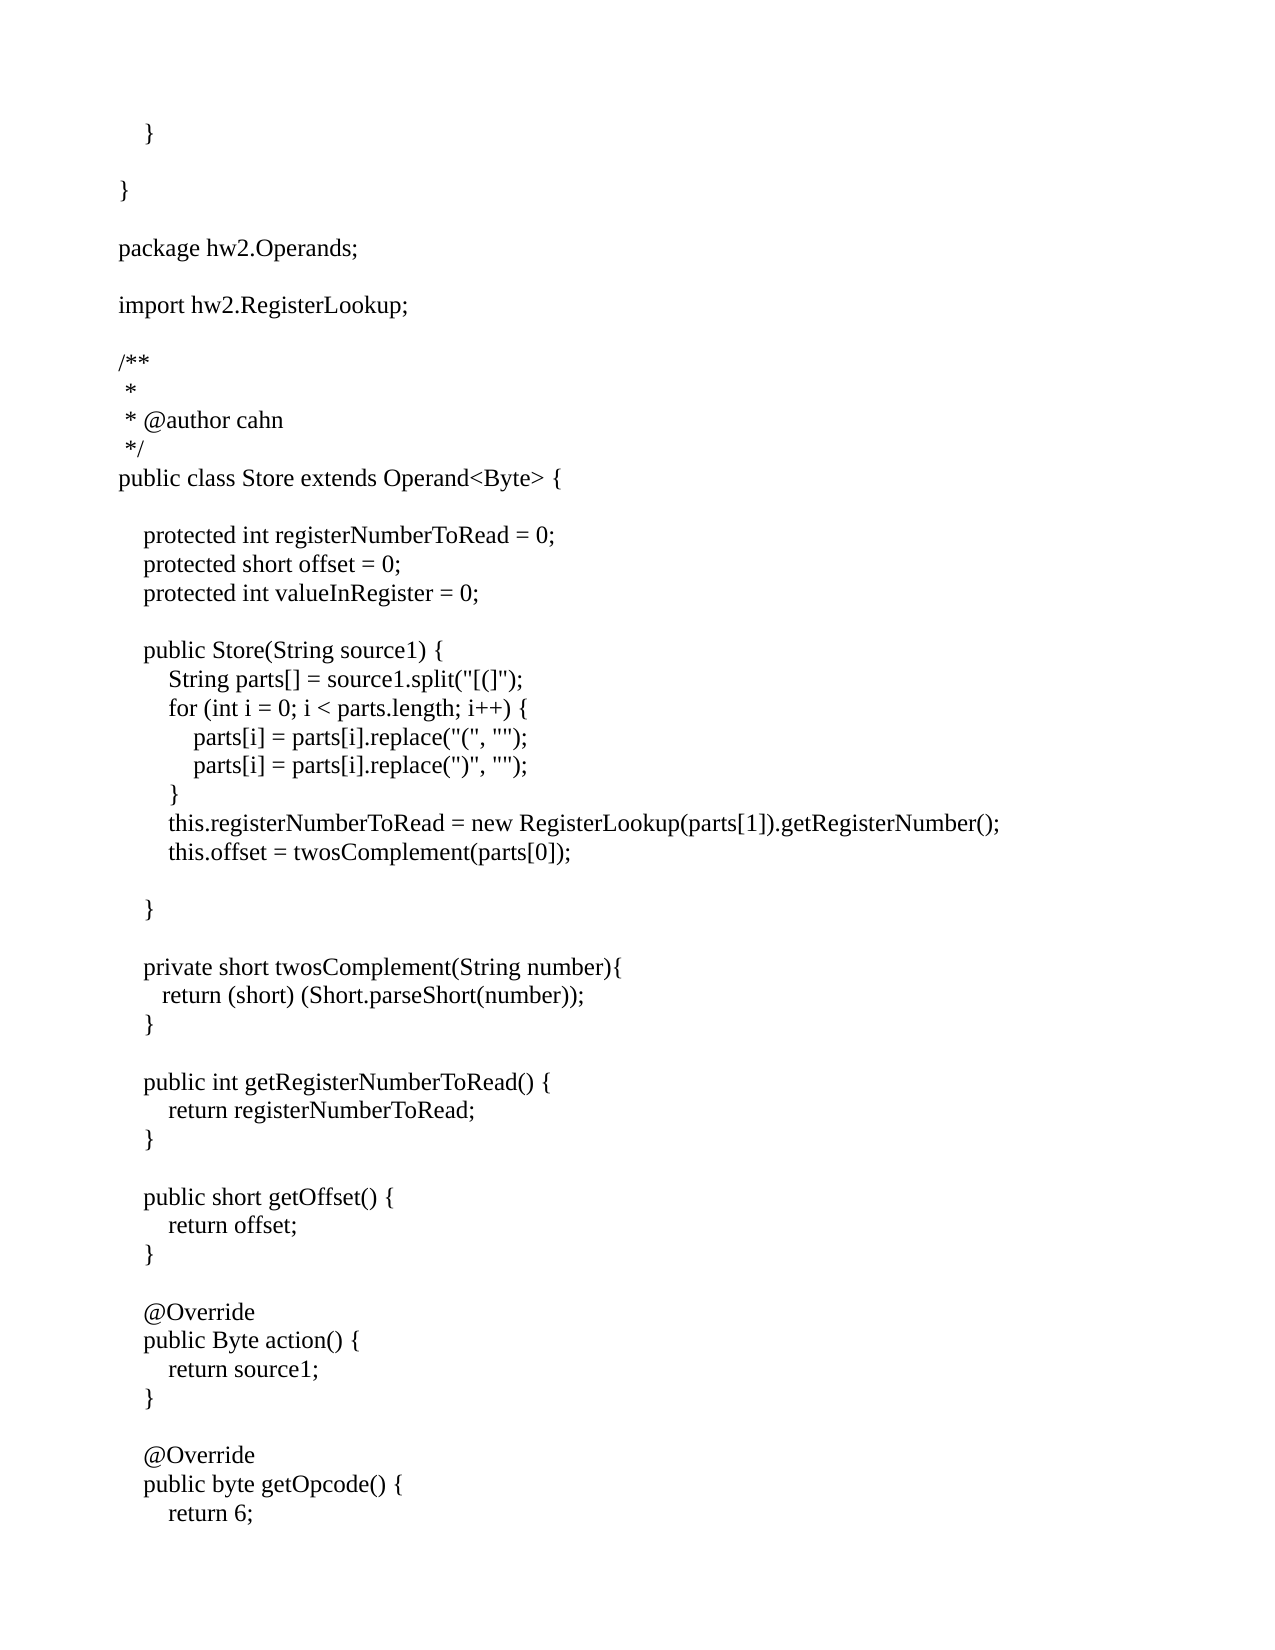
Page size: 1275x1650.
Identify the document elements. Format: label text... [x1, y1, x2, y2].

text } [118, 1383, 1157, 1412]
text this.offset = twosComplement(parts[0]); [118, 837, 1157, 866]
text String parts[] = source1.split("[(]"); [118, 664, 1157, 693]
text /** [118, 348, 1157, 377]
text } [118, 176, 1157, 204]
text public Store(String source1) { [118, 636, 1157, 664]
text * [118, 377, 1157, 406]
text return offset; [118, 1211, 1157, 1239]
text package hw2.Operands; [118, 233, 1157, 262]
text this.registerNumberToRead = new RegisterLookup(parts[1]).getRegisterNumber(); [118, 808, 1157, 837]
text public Byte action() { [118, 1326, 1157, 1354]
text public int getRegisterNumberToRead() { [118, 1067, 1157, 1096]
text for (int i = 0; i < parts.length; i++) { [118, 693, 1157, 722]
text parts[i] = parts[i].replace("(", ""); [118, 722, 1157, 751]
text */ [118, 434, 1157, 463]
text public class Store extends Operand<Byte> { [118, 463, 1157, 492]
text @Override [118, 1297, 1157, 1326]
text @Override [118, 1441, 1157, 1469]
text protected int valueInRegister = 0; [118, 578, 1157, 607]
text private short twosComplement(String number){ [118, 952, 1157, 981]
text public byte getOpcode() { [118, 1469, 1157, 1498]
text protected int registerNumberToRead = 0; [118, 521, 1157, 549]
text import hw2.RegisterLookup; [118, 291, 1157, 319]
text return 6; [118, 1498, 1157, 1527]
text } [118, 1009, 1157, 1038]
text * @author cahn [118, 406, 1157, 434]
text return (short) (Short.parseShort(number)); [118, 981, 1157, 1009]
text return source1; [118, 1354, 1157, 1383]
text } [118, 894, 1157, 923]
text protected short offset = 0; [118, 549, 1157, 578]
text return registerNumberToRead; [118, 1096, 1157, 1124]
text public short getOffset() { [118, 1182, 1157, 1211]
text } [118, 118, 1157, 147]
text } [118, 1124, 1157, 1153]
text parts[i] = parts[i].replace(")", ""); [118, 751, 1157, 779]
text } [118, 1239, 1157, 1268]
text } [118, 779, 1157, 808]
